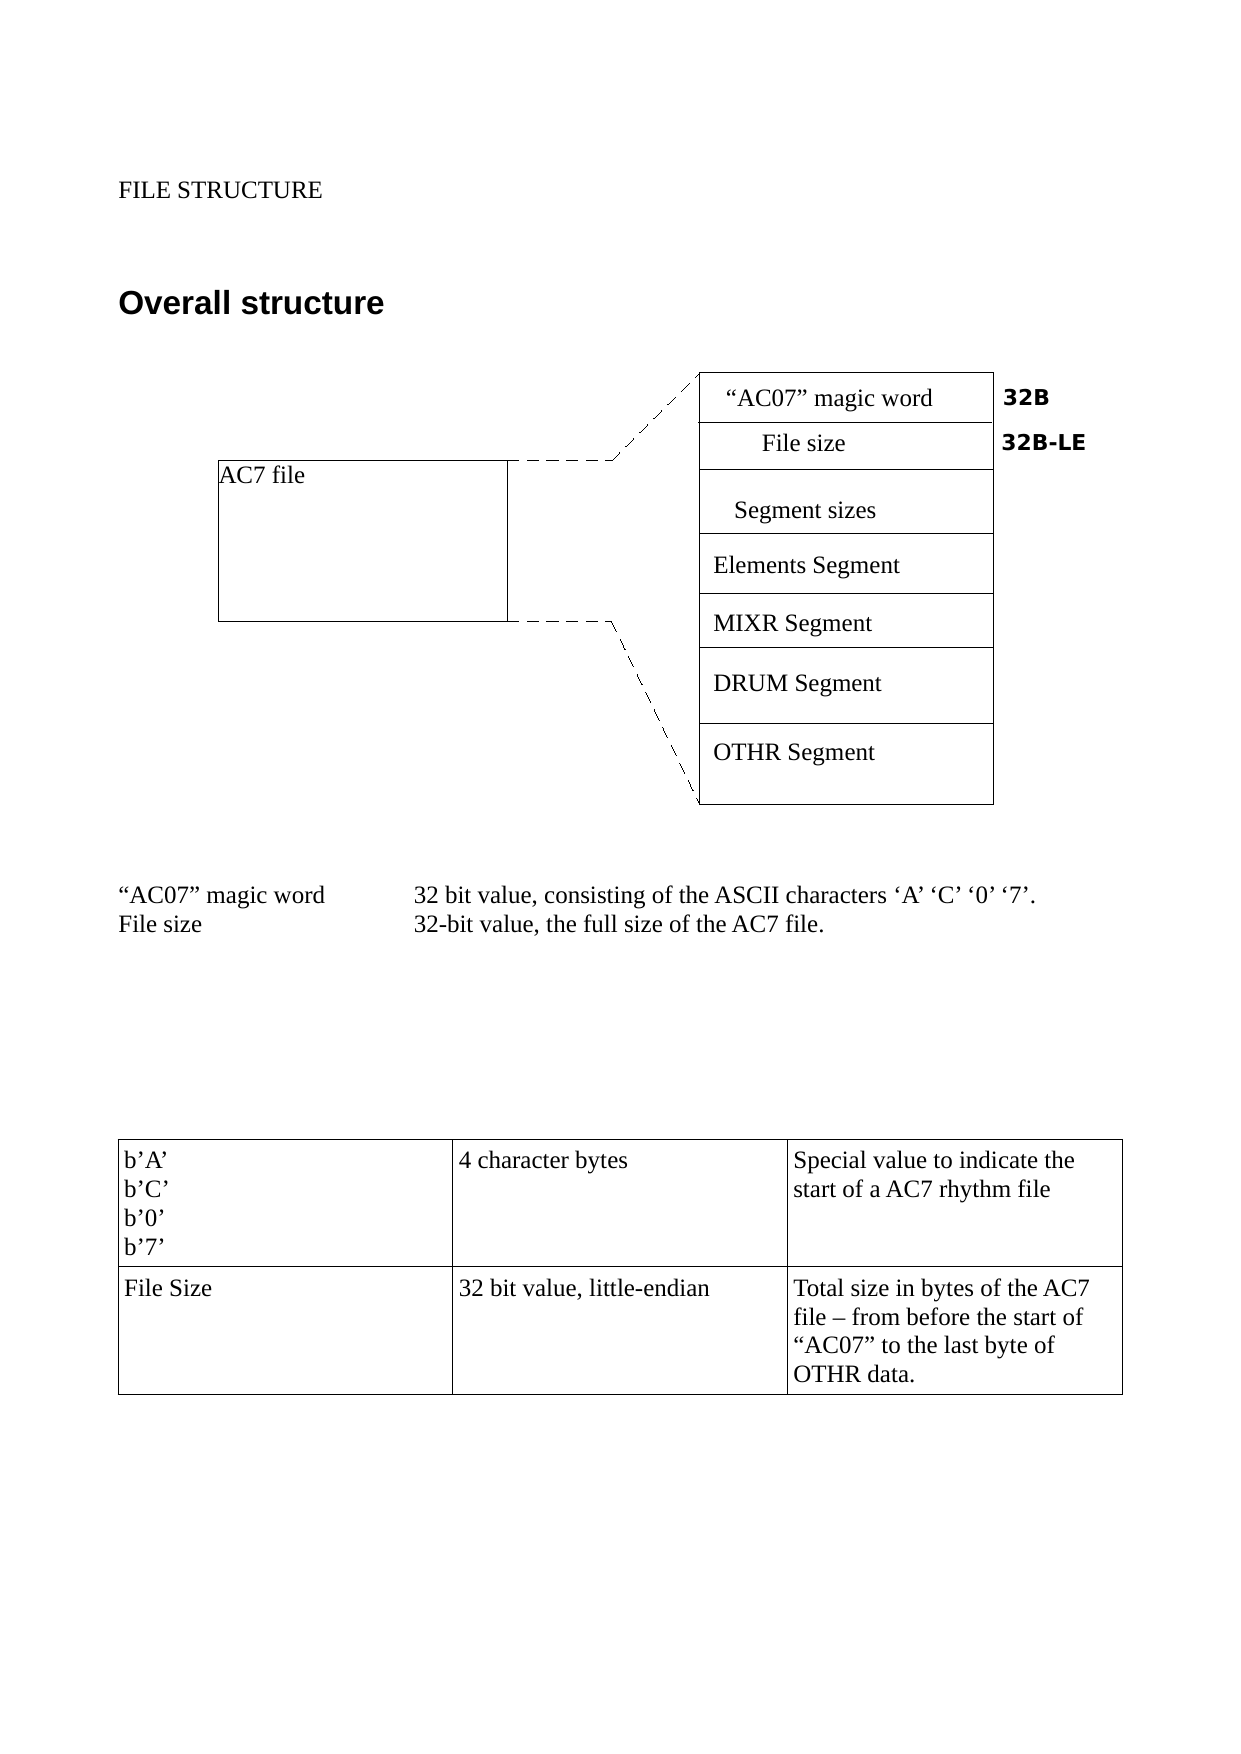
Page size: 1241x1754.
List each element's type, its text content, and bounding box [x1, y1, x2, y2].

table_header Special value to indicate the start of a AC7 rhythm file [788, 1140, 1122, 1266]
text “AC07” magic word 32 bit value, consisting of the ASCII characters ‘A’ ‘C’ ‘0’ ‘7’. [118, 880, 1122, 909]
text File size 32-bit value, the full size of the AC7 file. [118, 909, 1122, 937]
table_cell Total size in bytes of the AC7 file – from before the start of “AC07” to the last byte of OTHR data. [788, 1267, 1122, 1394]
table_header 4 character bytes [453, 1140, 787, 1266]
table_cell File Size [119, 1267, 452, 1394]
text FILE STRUCTURE [118, 176, 1122, 204]
table_header b’A’ b’C’ b’0’ b’7’ [119, 1140, 452, 1266]
subtitle Overall structure [118, 283, 1122, 321]
table_cell 32 bit value, little-endian [453, 1267, 787, 1394]
